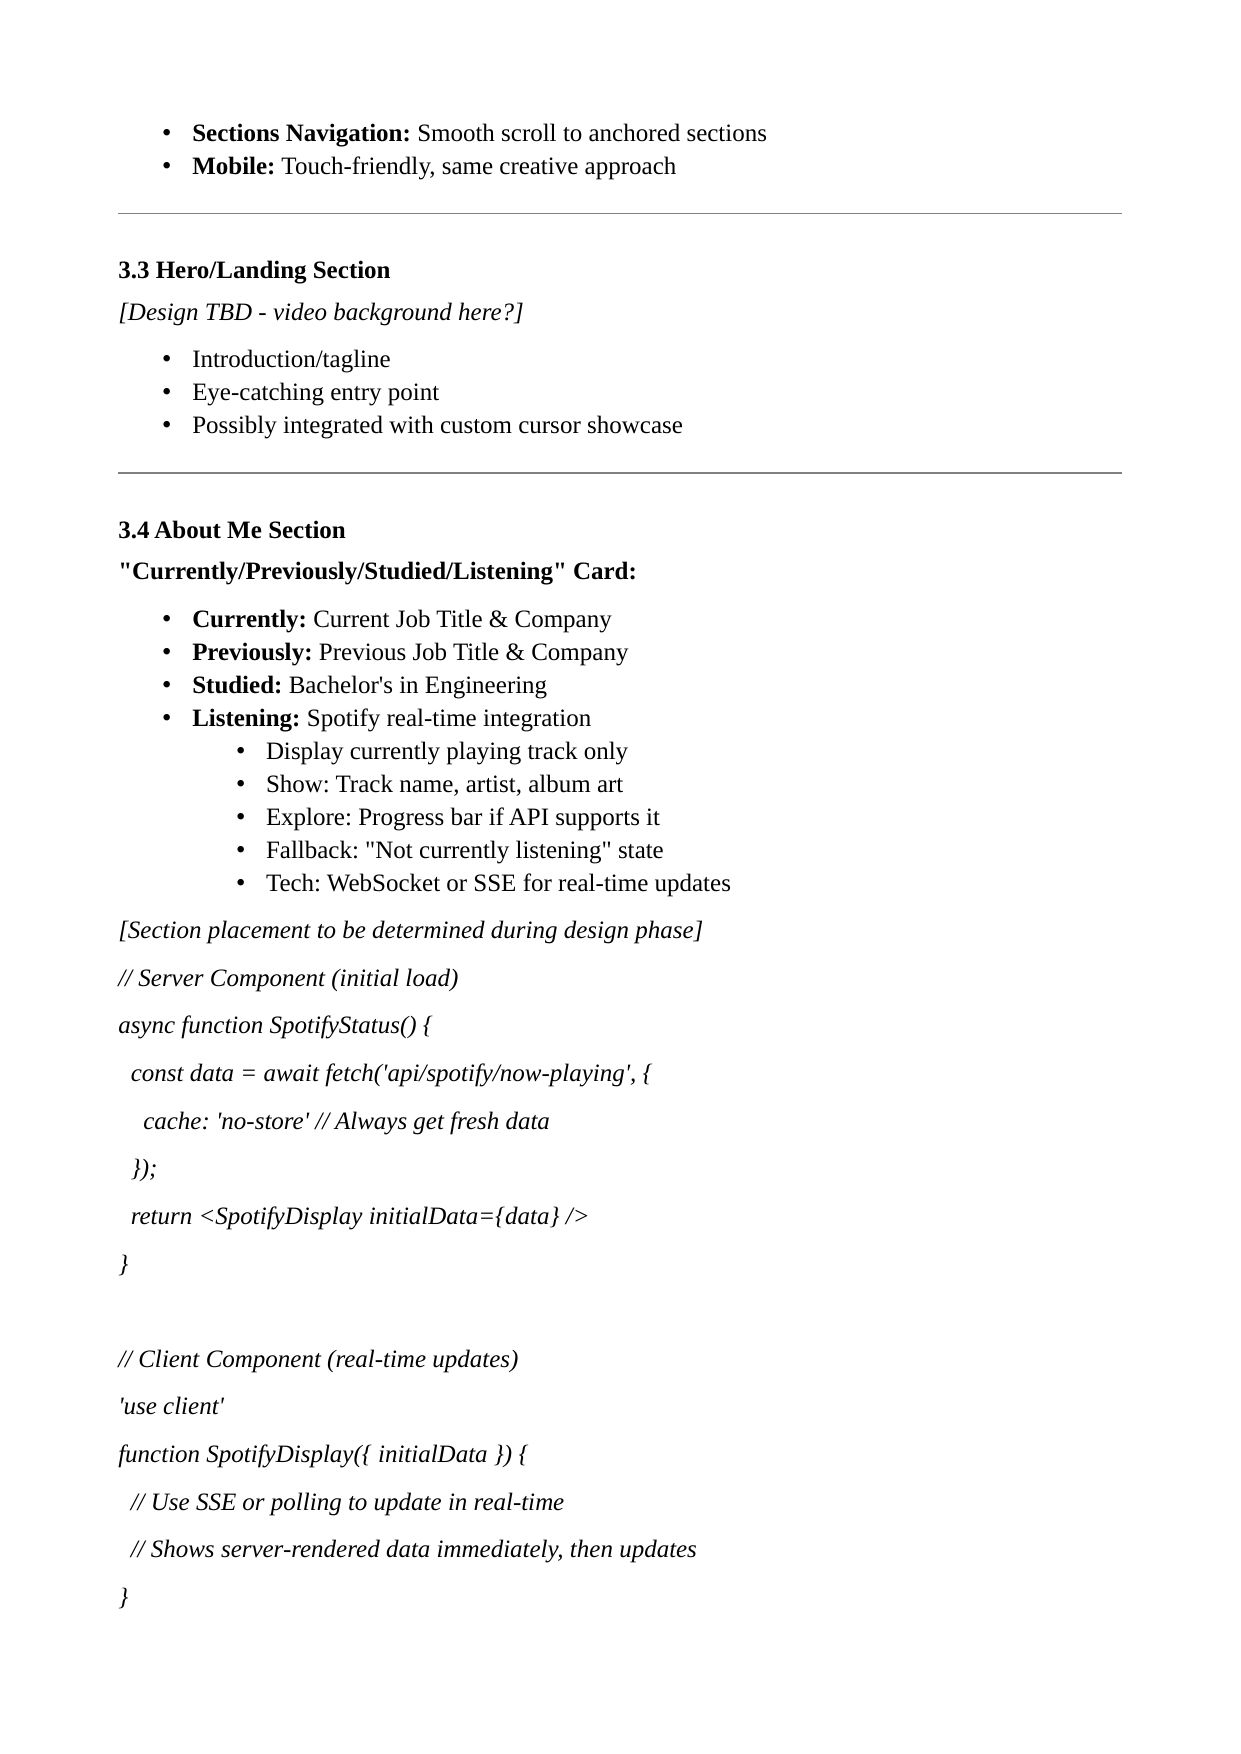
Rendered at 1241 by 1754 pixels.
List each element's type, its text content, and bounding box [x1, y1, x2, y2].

text return <SpotifyDisplay initialData={data} /> [118, 1201, 1122, 1230]
text "Currently/Previously/Studied/Listening" Card: [118, 556, 1122, 585]
list Possibly integrated with custom cursor showcase [162, 410, 1122, 439]
text [Design TBD - video background here?] [118, 297, 1122, 326]
subtitle 3.3 Hero/Landing Section [118, 256, 1122, 284]
list Show: Track name, artist, album art [236, 769, 1122, 797]
subtitle 3.4 About Me Section [118, 515, 1122, 543]
text // Shows server-rendered data immediately, then updates [118, 1534, 1122, 1563]
text cache: 'no-store' // Always get fresh data [118, 1106, 1122, 1134]
text // Use SSE or polling to update in real-time [118, 1487, 1122, 1515]
text // Client Component (real-time updates) [118, 1344, 1122, 1373]
list Studied: Bachelor's in Engineering [162, 670, 1122, 698]
text async function SpotifyStatus() { [118, 1011, 1122, 1039]
list Currently: Current Job Title & Company [162, 604, 1122, 632]
list Sections Navigation: Smooth scroll to anchored sections [162, 118, 1122, 147]
text 'use client' [118, 1391, 1122, 1420]
list Explore: Progress bar if API supports it [236, 802, 1122, 831]
list Mobile: Touch-friendly, same creative approach [162, 151, 1122, 180]
list Listening: Spotify real-time integration [162, 703, 1122, 731]
text } [118, 1582, 1122, 1611]
list Fallback: "Not currently listening" state [236, 835, 1122, 863]
list Tech: WebSocket or SSE for real-time updates [236, 868, 1122, 897]
text [Section placement to be determined during design phase] [118, 915, 1122, 944]
list Eye-catching entry point [162, 377, 1122, 406]
text } [118, 1249, 1122, 1277]
text function SpotifyDisplay({ initialData }) { [118, 1439, 1122, 1468]
list Display currently playing track only [236, 736, 1122, 764]
list Previously: Previous Job Title & Company [162, 637, 1122, 665]
list Introduction/tagline [162, 344, 1122, 373]
text // Server Component (initial load) [118, 963, 1122, 992]
text }); [118, 1153, 1122, 1182]
text const data = await fetch('api/spotify/now-playing', { [118, 1058, 1122, 1087]
